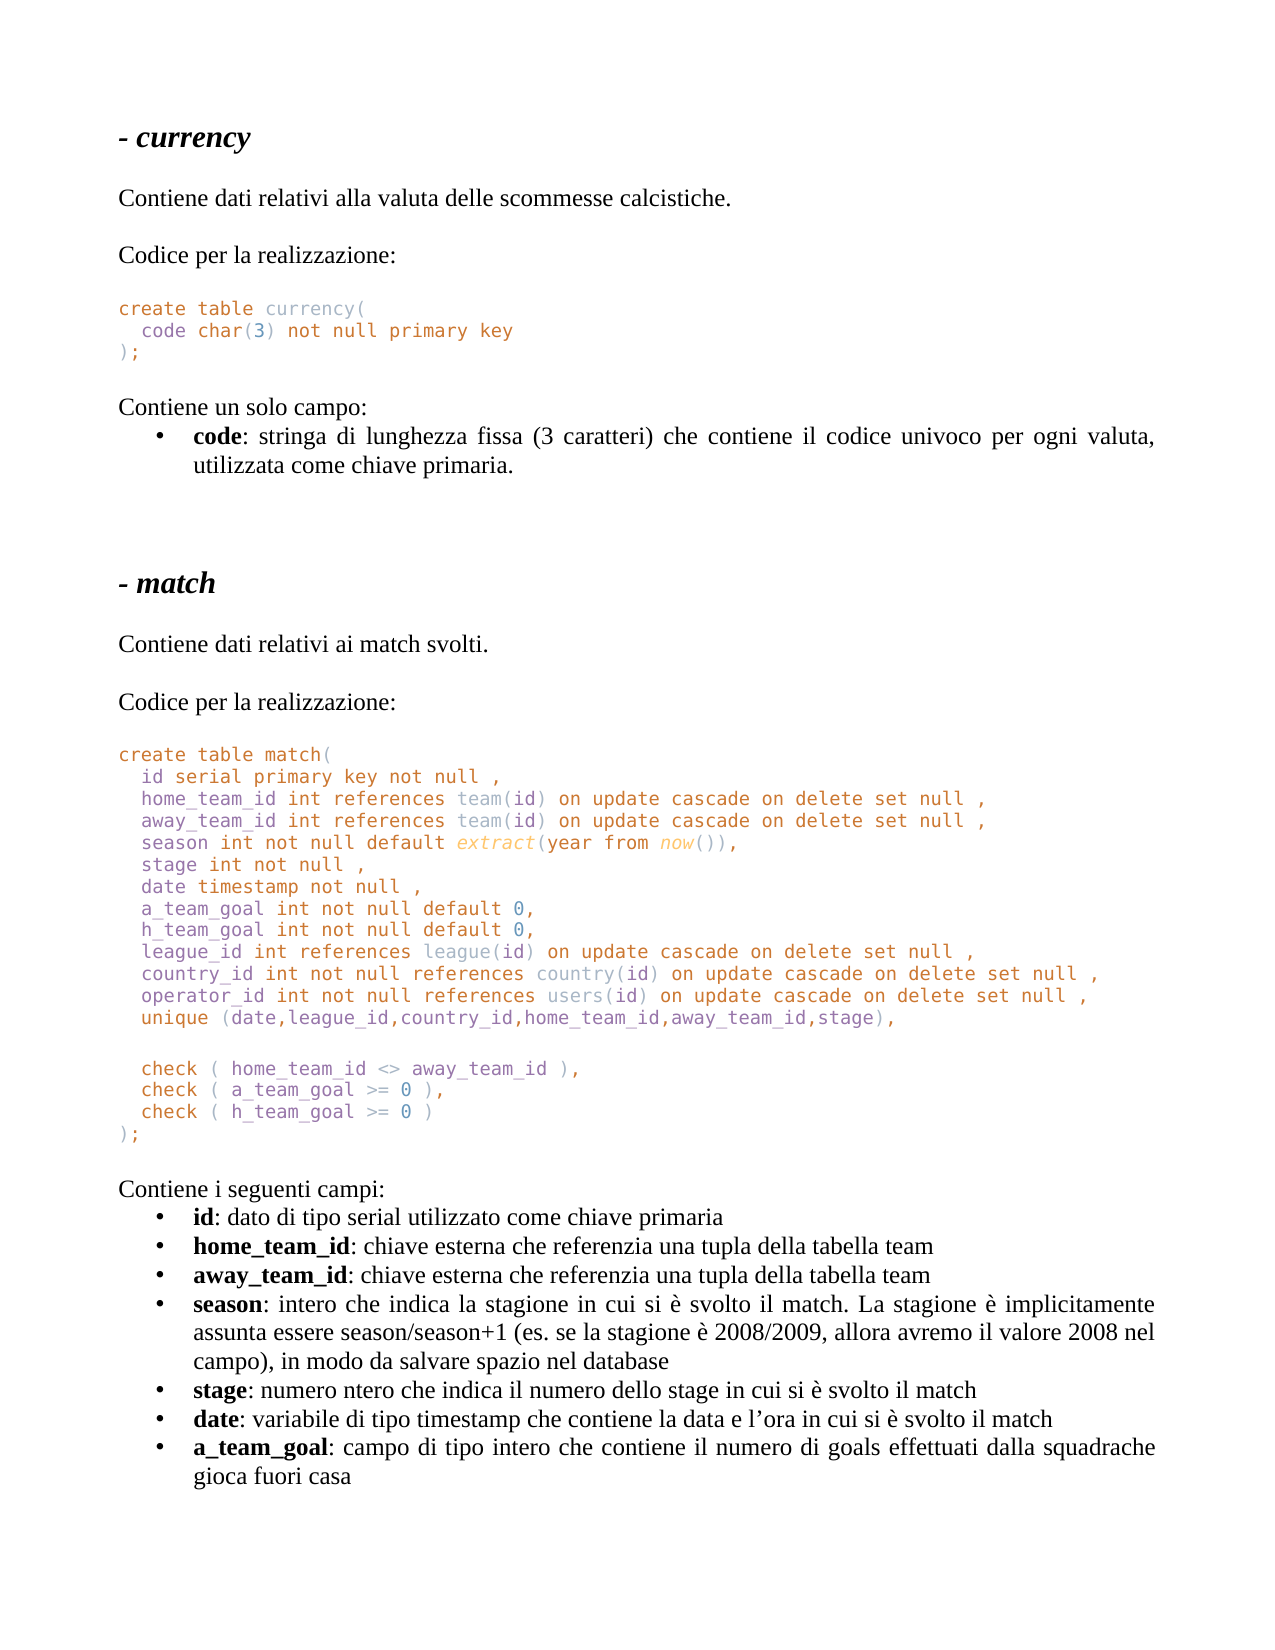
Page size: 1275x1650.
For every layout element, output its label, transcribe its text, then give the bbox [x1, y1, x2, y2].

text - currency [118, 118, 1157, 154]
text Contiene dati relativi alla valuta delle scommesse calcistiche. [118, 183, 1157, 212]
text Codice per la realizzazione: [118, 687, 1157, 716]
list away_team_id: chiave esterna che referenzia una tupla della tabella team [156, 1260, 1157, 1289]
text check ( home_team_id <> away_team_id ), check ( a_team_goal >= 0 ), check ( h_team_goal >= 0 ) ); [118, 1029, 1157, 1145]
text Contiene i seguenti campi: [118, 1174, 1157, 1202]
list season: intero che indica la stagione in cui si è svolto il match. La stagione è implicitamente assunta essere season/season+1 (es. se la stagione è 2008/2009, allora avremo il valore 2008 nel campo), in modo da salvare spazio nel database [156, 1289, 1157, 1375]
text create table currency( code char(3) not null primary key ); [118, 298, 1157, 363]
list code: stringa di lunghezza fissa (3 caratteri) che contiene il codice univoco per ogni valuta, utilizzata come chiave primaria. [156, 421, 1157, 478]
text Codice per la realizzazione: [118, 240, 1157, 269]
text Contiene dati relativi ai match svolti. [118, 629, 1157, 658]
text - match [118, 565, 1157, 601]
text Contiene un solo campo: [118, 392, 1157, 421]
list a_team_goal: campo di tipo intero che contiene il numero di goals effettuati dalla squadrache gioca fuori casa [156, 1432, 1157, 1490]
list home_team_id: chiave esterna che referenzia una tupla della tabella team [156, 1231, 1157, 1260]
list date: variabile di tipo timestamp che contiene la data e l’ora in cui si è svolto il match [156, 1404, 1157, 1432]
list stage: numero ntero che indica il numero dello stage in cui si è svolto il match [156, 1375, 1157, 1404]
list id: dato di tipo serial utilizzato come chiave primaria [156, 1202, 1157, 1231]
text create table match( id serial primary key not null , home_team_id int references team(id) on update cascade on delete set null , away_team_id int references team(id) on update cascade on delete set null , season int not null default extract(year from now()), stage int not null , date timestamp not null , a_team_goal int not null default 0, h_team_goal int not null default 0, league_id int references league(id) on update cascade on delete set null , country_id int not null references country(id) on update cascade on delete set null , operator_id int not null references users(id) on update cascade on delete set null , unique (date,league_id,country_id,home_team_id,away_team_id,stage), [118, 744, 1157, 1029]
